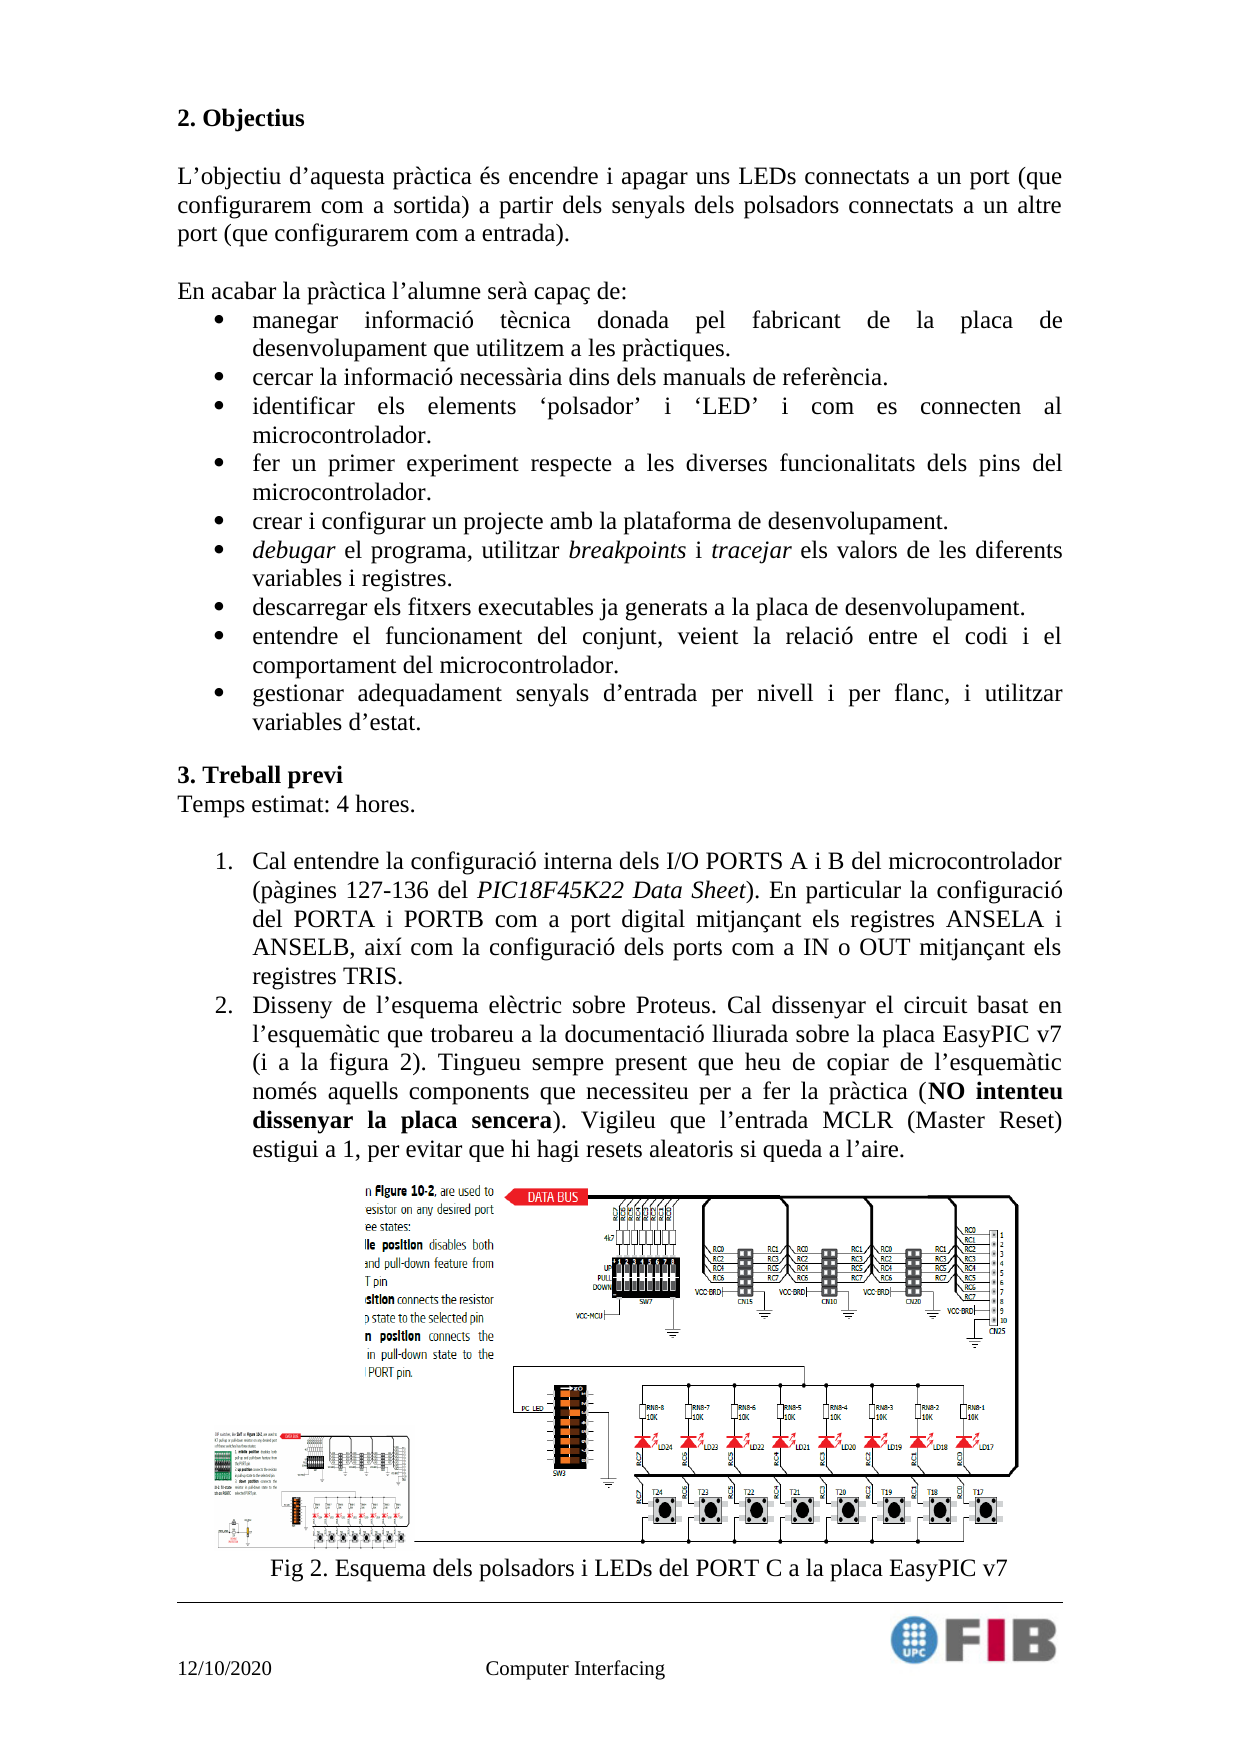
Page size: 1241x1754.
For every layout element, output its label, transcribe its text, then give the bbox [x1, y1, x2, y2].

list identificar els elements ‘polsador’ i ‘LED’ i com es connecten al microcontrolador. [214, 391, 1063, 448]
list entendre el funcionament del conjunt, veient la relació entre el codi i el comportament del microcontrolador. [214, 621, 1063, 678]
list gestionar adequadament senyals d’entrada per nivell i per flanc, i utilitzar variables d’estat. [214, 678, 1063, 736]
text L’objectiu d’aquesta pràctica és encendre i apagar uns LEDs connectats a un port (que configurarem com a sortida) a partir dels senyals dels polsadors connectats a un altre port (que configurarem com a entrada). [177, 161, 1063, 247]
list Disseny de l’esquema elèctric sobre Proteus. Cal dissenyar el circuit basat en l’esquemàtic que trobareu a la documentació lliurada sobre la placa EasyPIC v7 (i a la figura 2). Tingueu sempre present que heu de copiar de l’esquemàtic només aquells components que necessiteu per a fer la pràctica (NO intenteu dissenyar la placa sencera). Vigileu que l’entrada MCLR (Master Reset) estigui a 1, per evitar que hi hagi resets aleatoris si queda a l’aire. [214, 990, 1063, 1162]
list Cal entendre la configuració interna dels I/O PORTS A i B del microcontrolador (pàgines 127-136 del PIC18F45K22 Data Sheet). En particular la configuració del PORTA i PORTB com a port digital mitjançant els registres ANSELA i ANSELB, així com la configuració dels ports com a IN o OUT mitjançant els registres TRIS. [214, 846, 1063, 990]
list fer un primer experiment respecte a les diverses funcionalitats dels pins del microcontrolador. [214, 448, 1063, 506]
list descarregar els fitxers executables ja generats a la placa de desenvolupament. [214, 592, 1063, 621]
picture [890, 1604, 1063, 1676]
list crear i configurar un projecte amb la plataforma de desenvolupament. [214, 506, 1063, 535]
text Fig 2. Esquema dels polsadors i LEDs del PORT C a la placa EasyPIC v7 [214, 1553, 1063, 1582]
text Temps estimat: 4 hores. [177, 789, 1063, 817]
list debugar el programa, utilitzar breakpoints i tracejar els valors de les diferents variables i registres. [214, 535, 1063, 592]
list manegar informació tècnica donada pel fabricant de la placa de desenvolupament que utilitzem a les pràctiques. [214, 305, 1063, 362]
text En acabar la pràctica l’alumne serà capaç de: [177, 276, 1063, 305]
text 2. Objectius [177, 103, 1063, 132]
list cercar la informació necessària dins dels manuals de referència. [214, 362, 1063, 391]
text 3. Treball previ [177, 760, 1063, 789]
